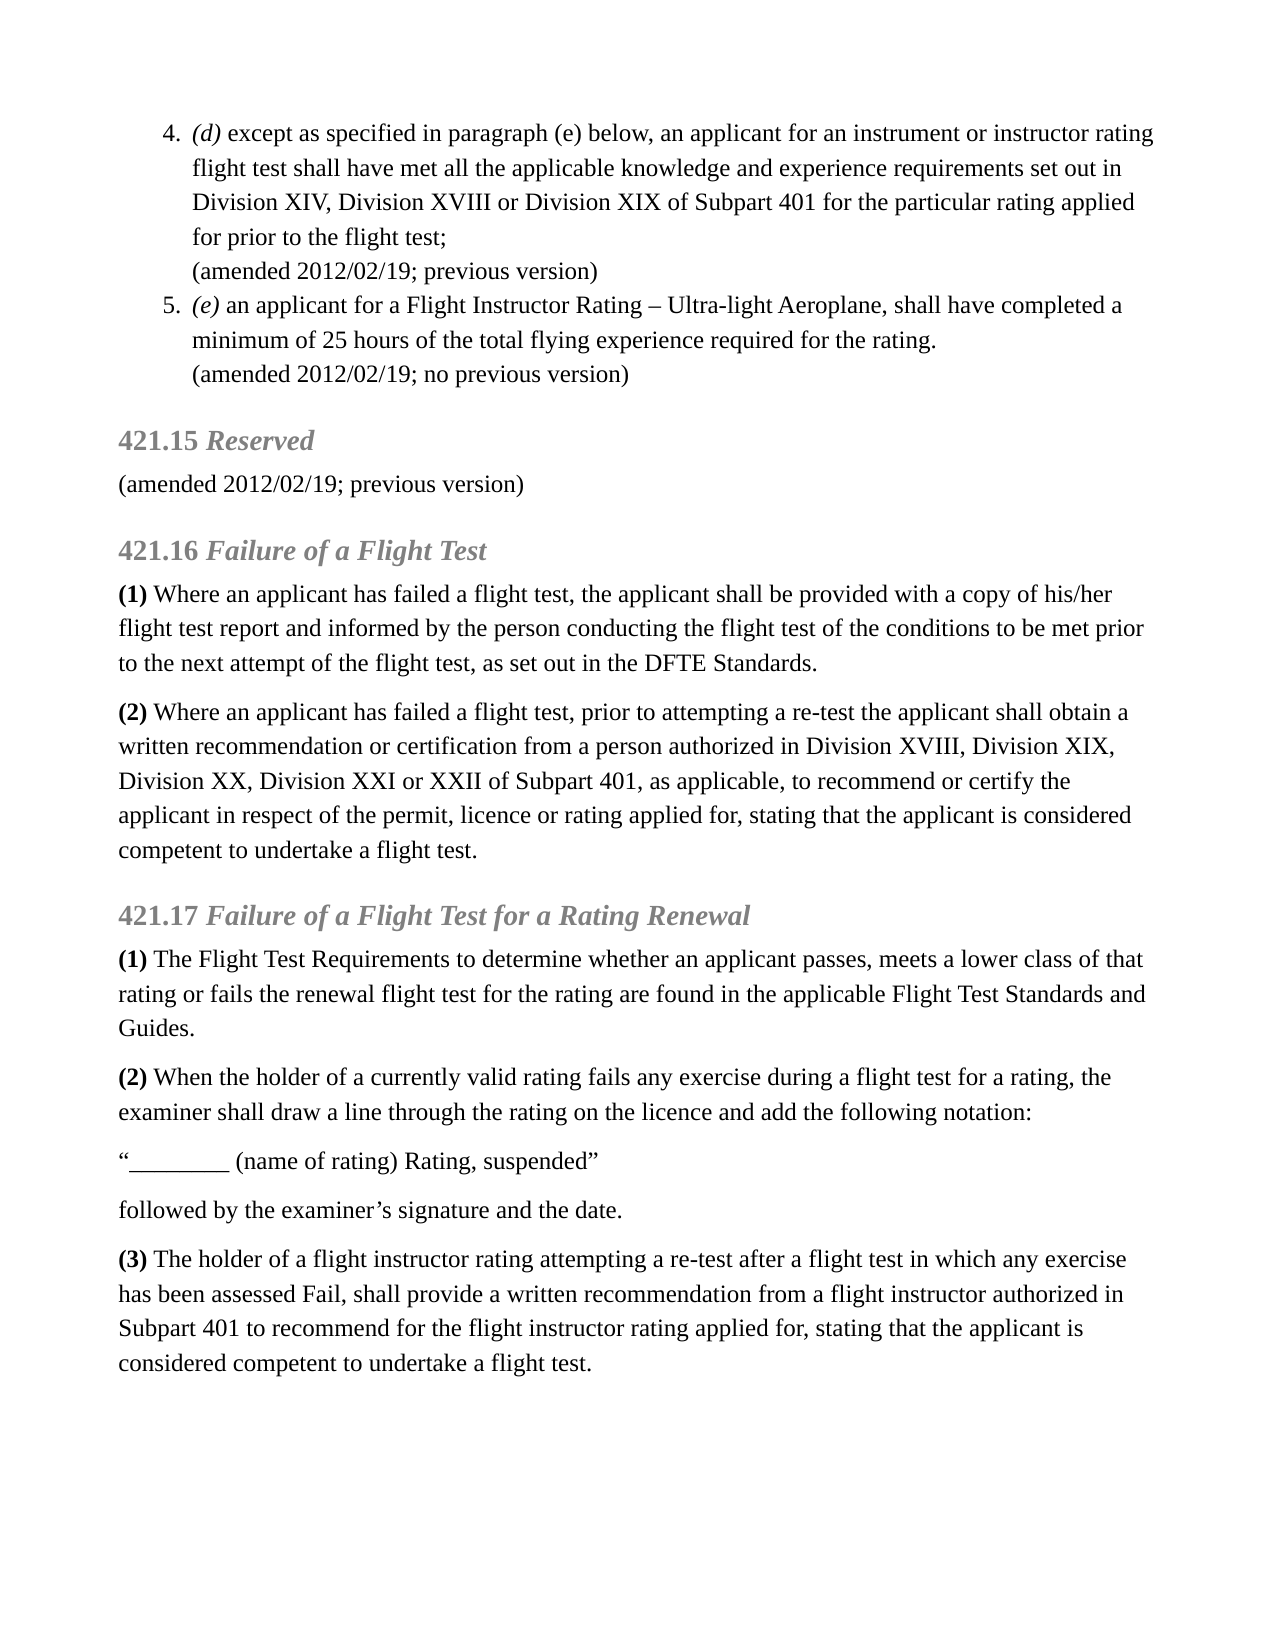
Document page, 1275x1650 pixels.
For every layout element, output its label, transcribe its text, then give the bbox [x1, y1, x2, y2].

text (3) The holder of a flight instructor rating attempting a re-test after a flight test in which any exercise has been assessed Fail, shall provide a written recommendation from a flight instructor authorized in Subpart 401 to recommend for the flight instructor rating applied for, stating that the applicant is considered competent to undertake a flight test. [118, 1244, 1157, 1376]
text (2) Where an applicant has failed a flight test, prior to attempting a re-test the applicant shall obtain a written recommendation or certification from a person authorized in Division XVIII, Division XIX, Division XX, Division XXI or XXII of Subpart 401, as applicable, to recommend or certify the applicant in respect of the permit, licence or rating applied for, stating that the applicant is considered competent to undertake a flight test. [118, 697, 1157, 863]
subtitle 421.16 Failure of a Flight Test [118, 533, 1157, 566]
list (d) except as specified in paragraph (e) below, an applicant for an instrument or instructor rating flight test shall have met all the applicable knowledge and experience requirements set out in Division XIV, Division XVIII or Division XIX of Subpart 401 for the particular rating applied for prior to the flight test; (amended 2012/02/19; previous version) [162, 118, 1157, 285]
subtitle 421.17 Failure of a Flight Test for a Rating Renewal [118, 898, 1157, 932]
list (e) an applicant for a Flight Instructor Rating – Ultra-light Aeroplane, shall have completed a minimum of 25 hours of the total flying experience required for the rating. (amended 2012/02/19; no previous version) [162, 291, 1157, 388]
text “________ (name of rating) Rating, suspended” [118, 1146, 1157, 1175]
text (amended 2012/02/19; previous version) [118, 469, 1157, 498]
subtitle 421.15 Reserved [118, 423, 1157, 457]
text followed by the examiner’s signature and the date. [118, 1195, 1157, 1224]
text (1) Where an applicant has failed a flight test, the applicant shall be provided with a copy of his/her flight test report and informed by the person conducting the flight test of the conditions to be met prior to the next attempt of the flight test, as set out in the DFTE Standards. [118, 579, 1157, 677]
text (1) The Flight Test Requirements to determine whether an applicant passes, meets a lower class of that rating or fails the renewal flight test for the rating are found in the applicable Flight Test Standards and Guides. [118, 944, 1157, 1042]
text (2) When the holder of a currently valid rating fails any exercise during a flight test for a rating, the examiner shall draw a line through the rating on the licence and add the following notation: [118, 1062, 1157, 1126]
